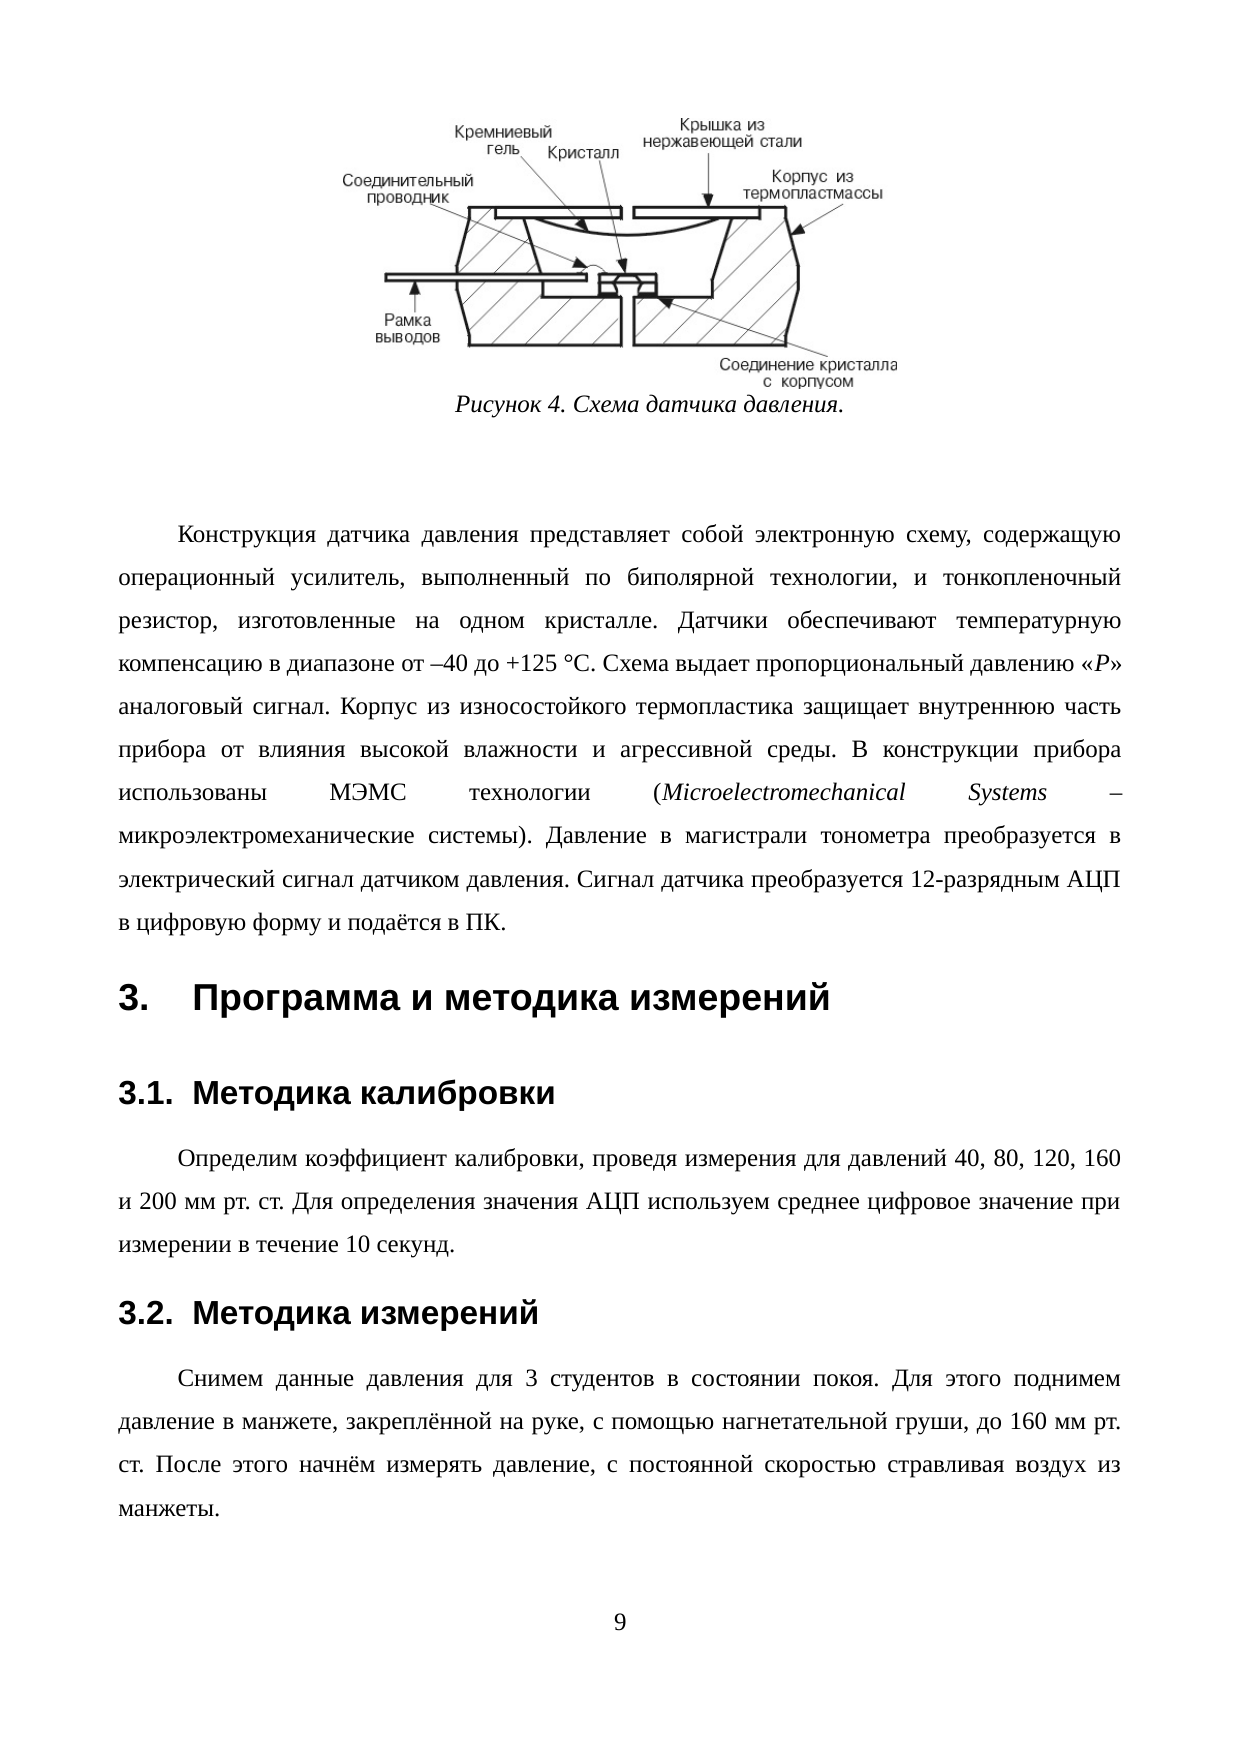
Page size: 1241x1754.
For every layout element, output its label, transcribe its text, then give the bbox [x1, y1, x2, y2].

subtitle Методика измерений [118, 1293, 1122, 1332]
text Рисунок 4. Схема датчика давления. [118, 389, 1122, 418]
picture [342, 118, 898, 390]
text Определим коэффициент калибровки, проведя измерения для давлений 40, 80, 120, 160 и 200 мм рт. ст. Для определения значения АЦП используем среднее цифровое значение при измерении в течение 10 секунд. [118, 1143, 1122, 1258]
subtitle Методика калибровки [118, 1073, 1122, 1111]
text Конструкция датчика давления представляет собой электронную схему, содержащую операционный усилитель, выполненный по биполярной технологии, и тонкопленочный резистор, изготовленные на одном кристалле. Датчики обеспечивают температурную компенсацию в диапазоне от –40 до +125 °C. Схема выдает пропорциональный давлению «Р» аналоговый сигнал. Корпус из износостойкого термопластика защищает внутреннюю часть прибора от влияния высокой влажности и агрессивной среды. В конструкции прибора использованы МЭМС технологии (Microelectromechanical Systems – микроэлектромеханические системы). Давление в магистрали тонометра преобразуется в электрический сигнал датчиком давления. Сигнал датчика преобразуется 12-разрядным АЦП в цифровую форму и подаётся в ПК. [118, 519, 1122, 936]
subtitle Программа и методика измерений [118, 975, 1122, 1018]
text Снимем данные давления для 3 студентов в состоянии покоя. Для этого поднимем давление в манжете, закреплённой на руке, с помощью нагнетательной груши, до 160 мм рт. ст. После этого начнём измерять давление, с постоянной скоростью стравливая воздух из манжеты. [118, 1363, 1122, 1521]
